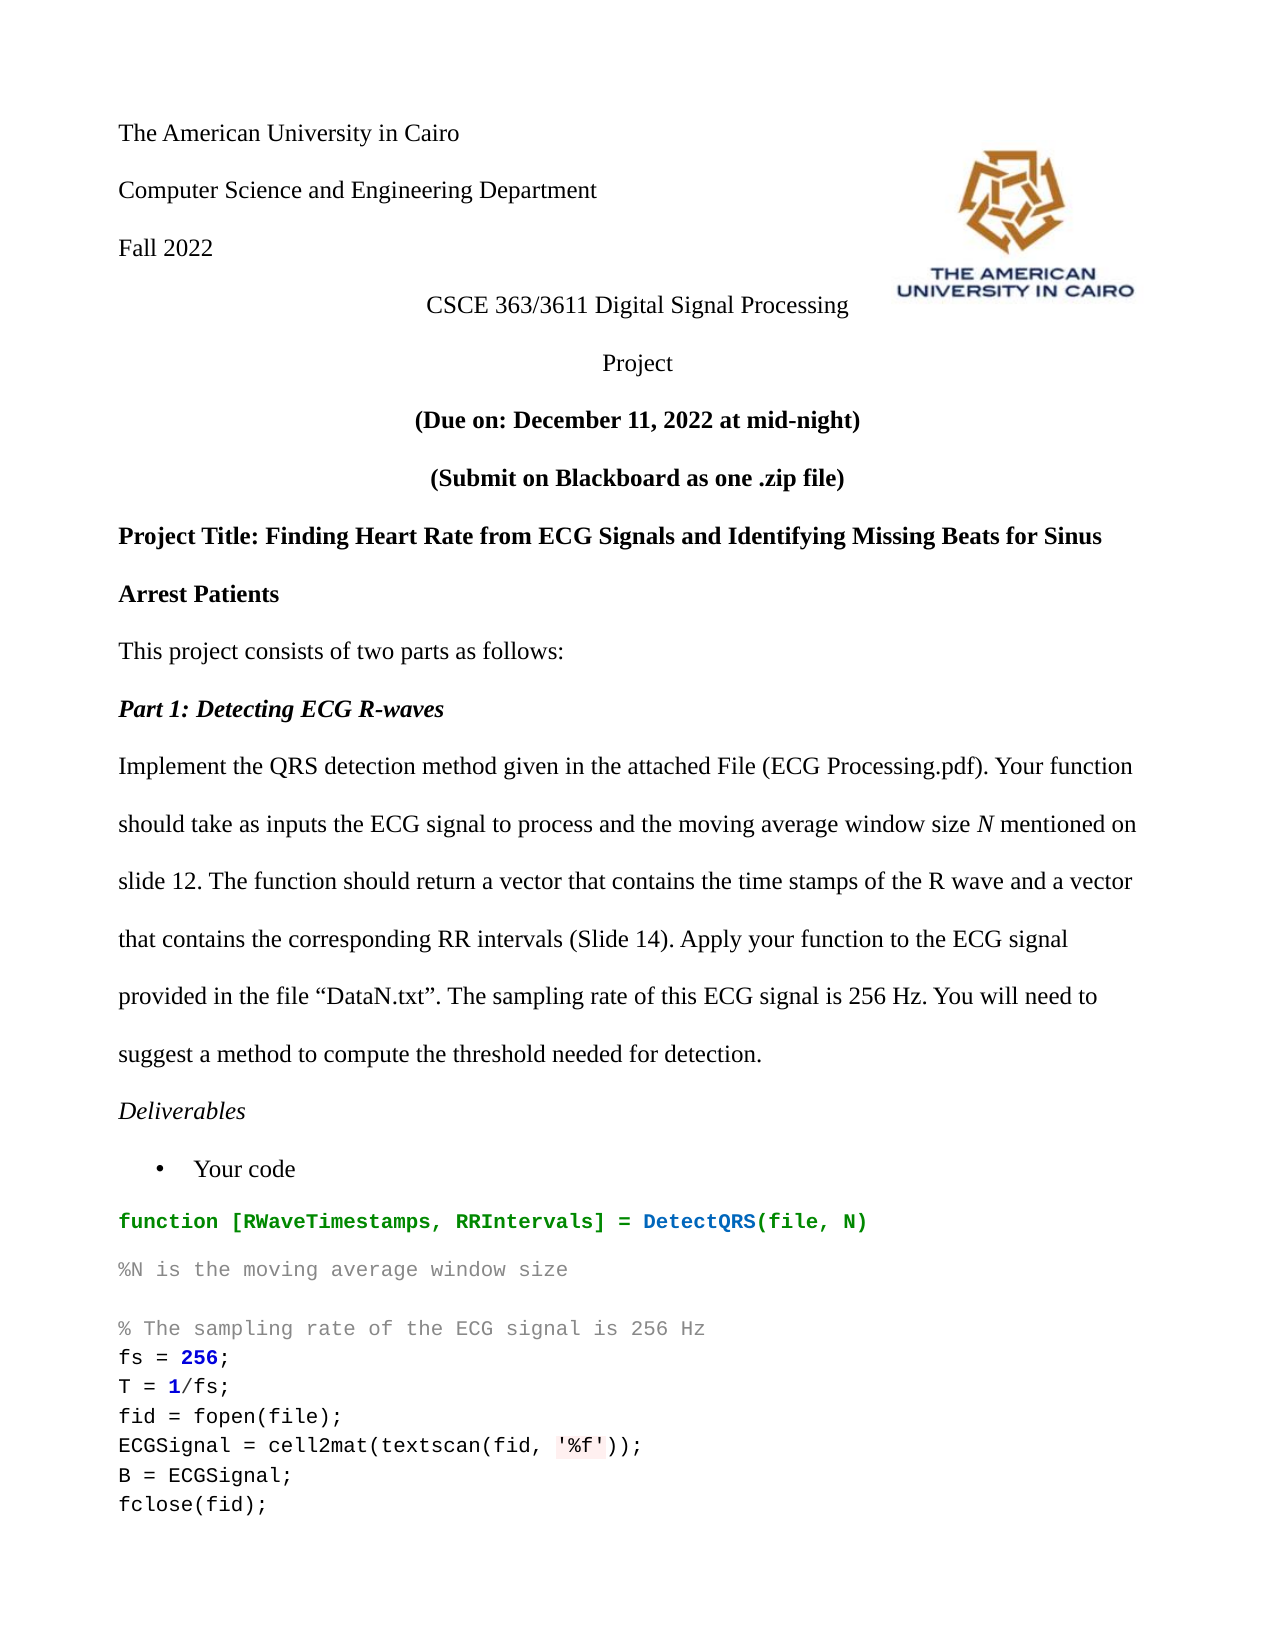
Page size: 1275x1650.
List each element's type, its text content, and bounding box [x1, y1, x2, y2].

text %N is the moving average window size [118, 1259, 1157, 1282]
text % The sampling rate of the ECG signal is 256 Hz [118, 1318, 1157, 1341]
picture [891, 140, 1144, 305]
text ECGSignal = cell2mat(textscan(fid, '%f')); [118, 1436, 1157, 1459]
text fclose(fid); [118, 1494, 1157, 1518]
text fid = fopen(file); [118, 1406, 1157, 1430]
text Part 1: Detecting ECG R-waves [118, 694, 1157, 723]
text Implement the QRS detection method given in the attached File (ECG Processing.pdf). Your function should take as inputs the ECG signal to process and the moving average window size N mentioned on slide 12. The function should return a vector that contains the time stamps of the R wave and a vector that contains the corresponding RR intervals (Slide 14). Apply your function to the ECG signal provided in the file “DataN.txt”. The sampling rate of this ECG signal is 256 Hz. You will need to suggest a method to compute the threshold needed for detection. [118, 751, 1157, 1068]
text fs = 256; [118, 1347, 1157, 1371]
text Project Title: Finding Heart Rate from ECG Signals and Identifying Missing Beats for Sinus Arrest Patients [118, 521, 1157, 608]
text T = 1/fs; [118, 1377, 1157, 1400]
list Your code [156, 1154, 1157, 1183]
text B = ECGSignal; [118, 1465, 1157, 1489]
text This project consists of two parts as follows: [118, 636, 1157, 665]
text Deliverables [118, 1096, 1157, 1125]
text function [RWaveTimestamps, RRIntervals] = DetectQRS(file, N) [118, 1211, 1157, 1235]
